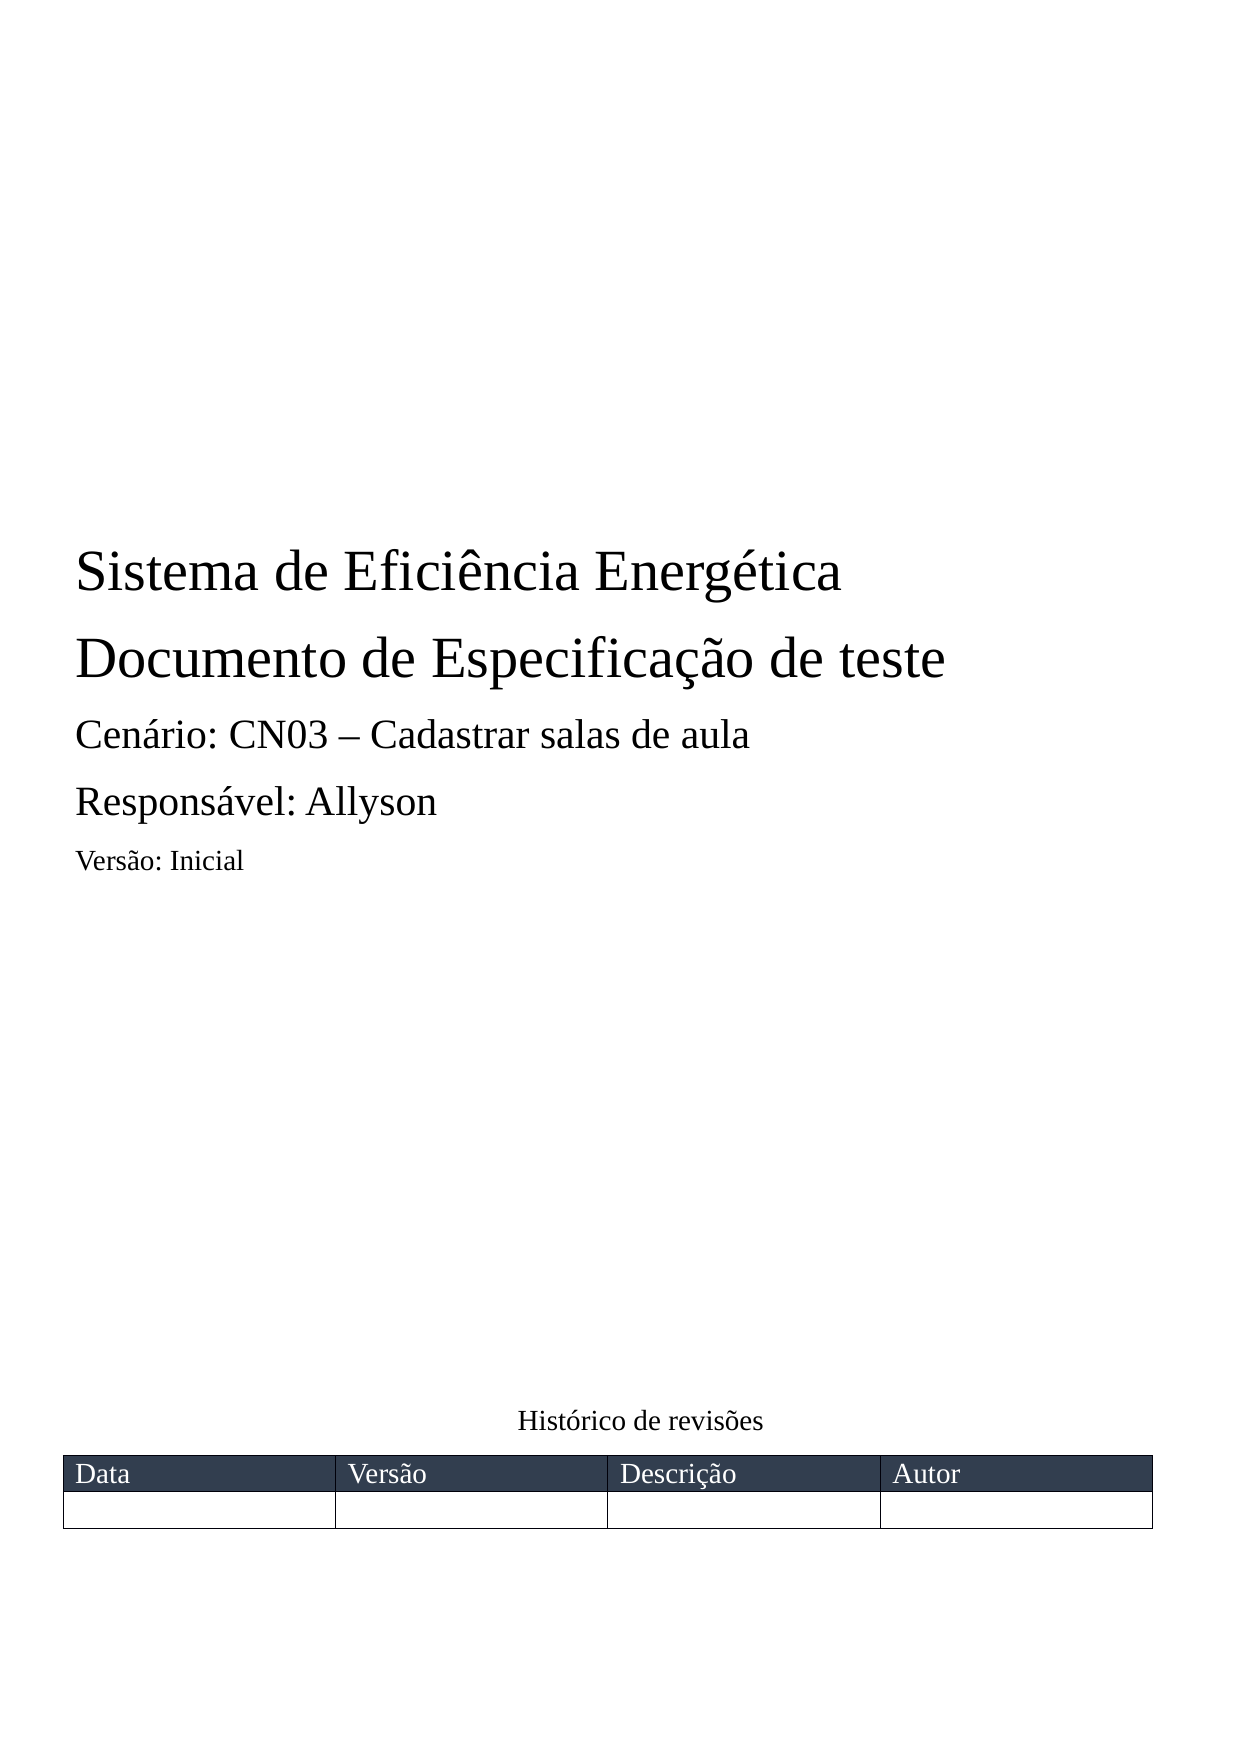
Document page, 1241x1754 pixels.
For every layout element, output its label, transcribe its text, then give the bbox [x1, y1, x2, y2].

table_cell [881, 1492, 1152, 1527]
text Versão: Inicial [75, 843, 1165, 877]
table_header Autor [881, 1456, 1152, 1491]
table_cell [608, 1492, 880, 1527]
text Histórico de revisões [444, 1403, 1165, 1437]
text Documento de Especificação de teste [75, 622, 1165, 689]
table_header Versão [336, 1456, 607, 1491]
table_cell [336, 1492, 607, 1527]
text Cenário: CN03 – Cadastrar salas de aula [75, 709, 1165, 757]
text Sistema de Eficiência Energética [75, 535, 1165, 602]
table_header Descrição [608, 1456, 880, 1491]
text Responsável: Allyson [75, 777, 1165, 824]
table_header Data [64, 1456, 335, 1491]
table_cell [64, 1492, 335, 1527]
